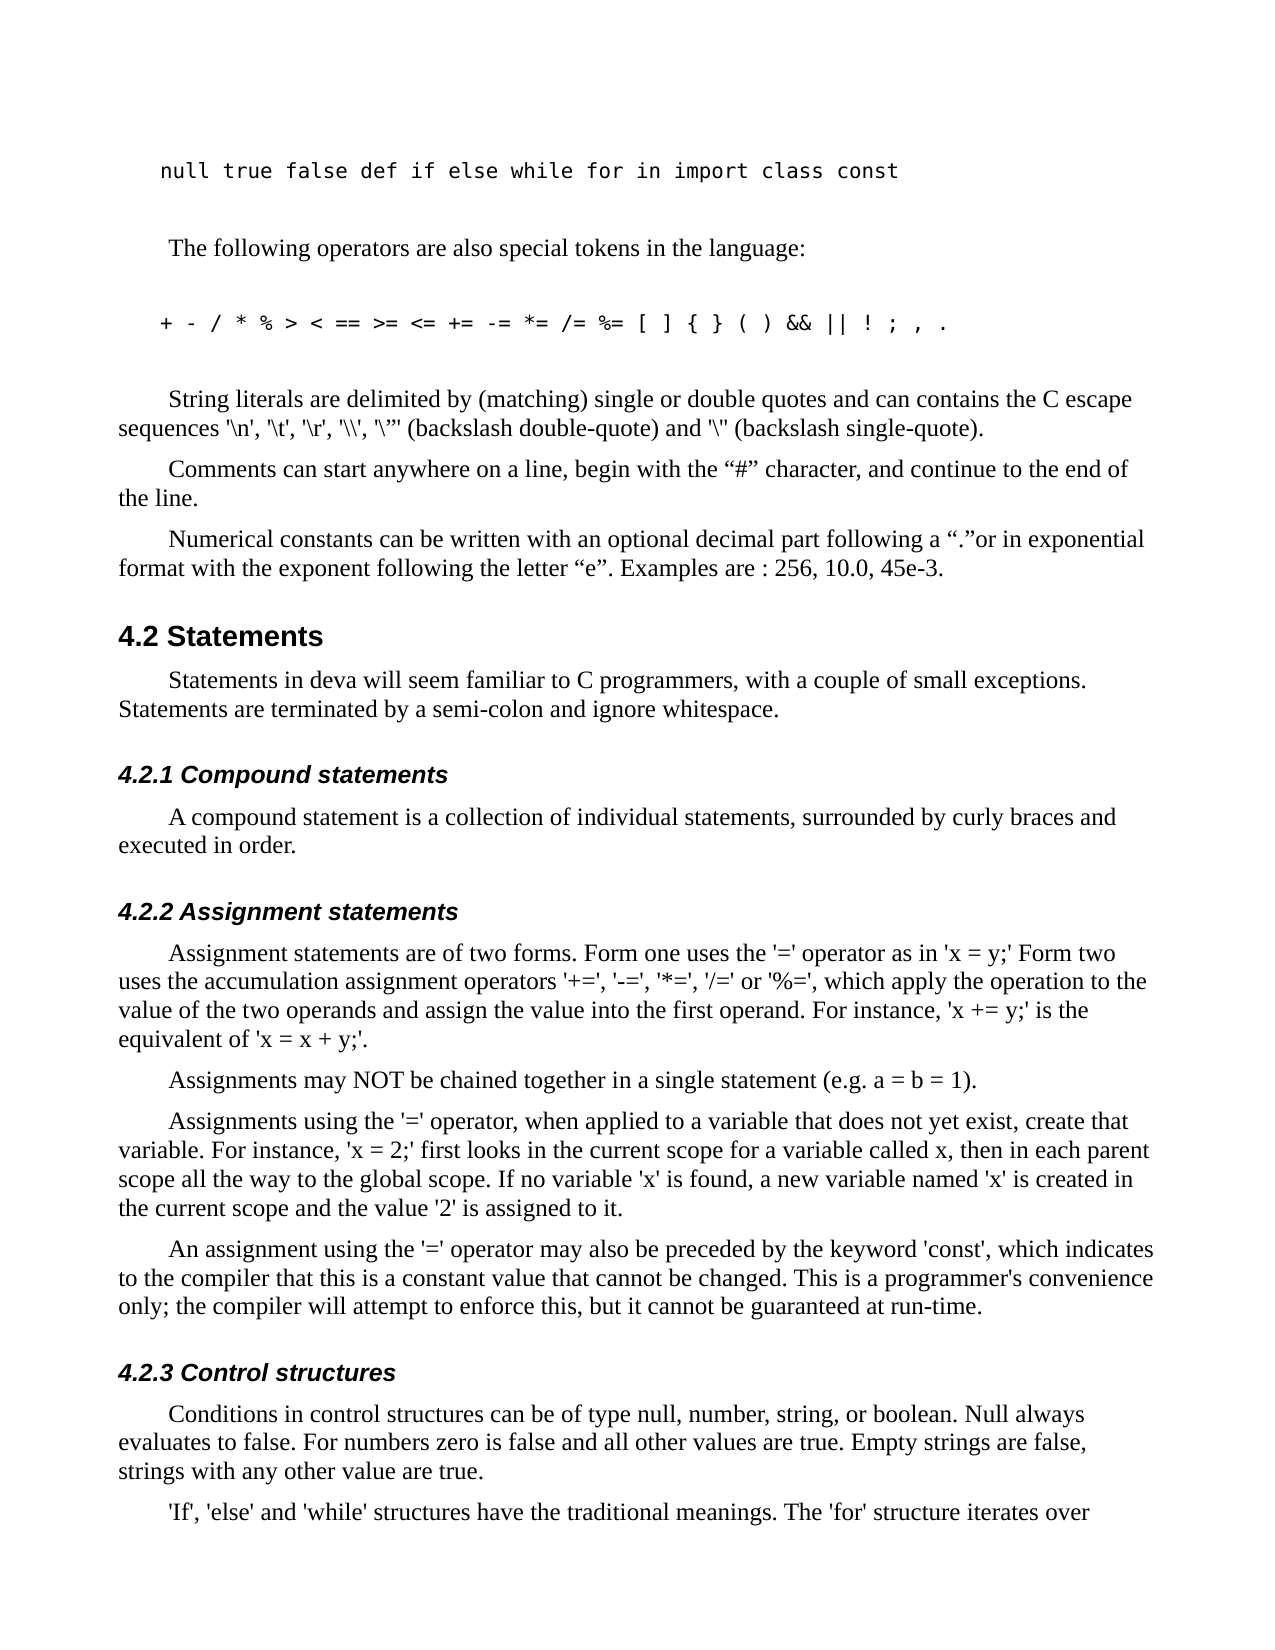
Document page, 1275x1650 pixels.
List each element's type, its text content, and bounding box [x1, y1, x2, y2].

subtitle 4.2 Statements [118, 619, 1157, 653]
text Assignments may NOT be chained together in a single statement (e.g. a = b = 1). [118, 1065, 1157, 1094]
text Statements in deva will seem familiar to C programmers, with a couple of small exceptions. Statements are terminated by a semi-colon and ignore whitespace. [118, 666, 1157, 723]
text The following operators are also special tokens in the language: [118, 233, 1157, 262]
text Conditions in control structures can be of type null, number, string, or boolean. Null always evaluates to false. For numbers zero is false and all other values are true. Empty strings are false, strings with any other value are true. [118, 1399, 1157, 1485]
text Assignment statements are of two forms. Form one uses the '=' operator as in 'x = y;' Form two uses the accumulation assignment operators '+=', '-=', '*=', '/=' or '%=', which apply the operation to the value of the two operands and assign the value into the first operand. For instance, 'x += y;' is the equivalent of 'x = x + y;'. [118, 938, 1157, 1053]
text null true false def if else while for in import class const [118, 159, 1157, 184]
text An assignment using the '=' operator may also be preceded by the keyword 'const', which indicates to the compiler that this is a constant value that cannot be changed. This is a programmer's convenience only; the compiler will attempt to enforce this, but it cannot be guaranteed at run-time. [118, 1234, 1157, 1320]
subtitle 4.2.3 Control structures [118, 1358, 1157, 1386]
subtitle 4.2.1 Compound statements [118, 761, 1157, 789]
text String literals are delimited by (matching) single or double quotes and can contains the C escape sequences '\n', '\t', '\r', '\\', '\”' (backslash double-quote) and '\'' (backslash single-quote). [118, 384, 1157, 442]
subtitle 4.2.2 Assignment statements [118, 897, 1157, 925]
text 'If', 'else' and 'while' structures have the traditional meanings. The 'for' structure iterates over [118, 1497, 1157, 1526]
text + - / * % > < == >= <= += -= *= /= %= [ ] { } ( ) && || ! ; , . [118, 311, 1157, 335]
text A compound statement is a collection of individual statements, surrounded by curly braces and executed in order. [118, 802, 1157, 859]
text Numerical constants can be written with an optional decimal part following a “.”or in exponential format with the exponent following the letter “e”. Examples are : 256, 10.0, 45e-3. [118, 524, 1157, 582]
text Assignments using the '=' operator, when applied to a variable that does not yet exist, create that variable. For instance, 'x = 2;' first looks in the current scope for a variable called x, then in each parent scope all the way to the global scope. If no variable 'x' is found, a new variable named 'x' is created in the current scope and the value '2' is assigned to it. [118, 1106, 1157, 1221]
text Comments can start anywhere on a line, begin with the “#” character, and continue to the end of the line. [118, 454, 1157, 512]
